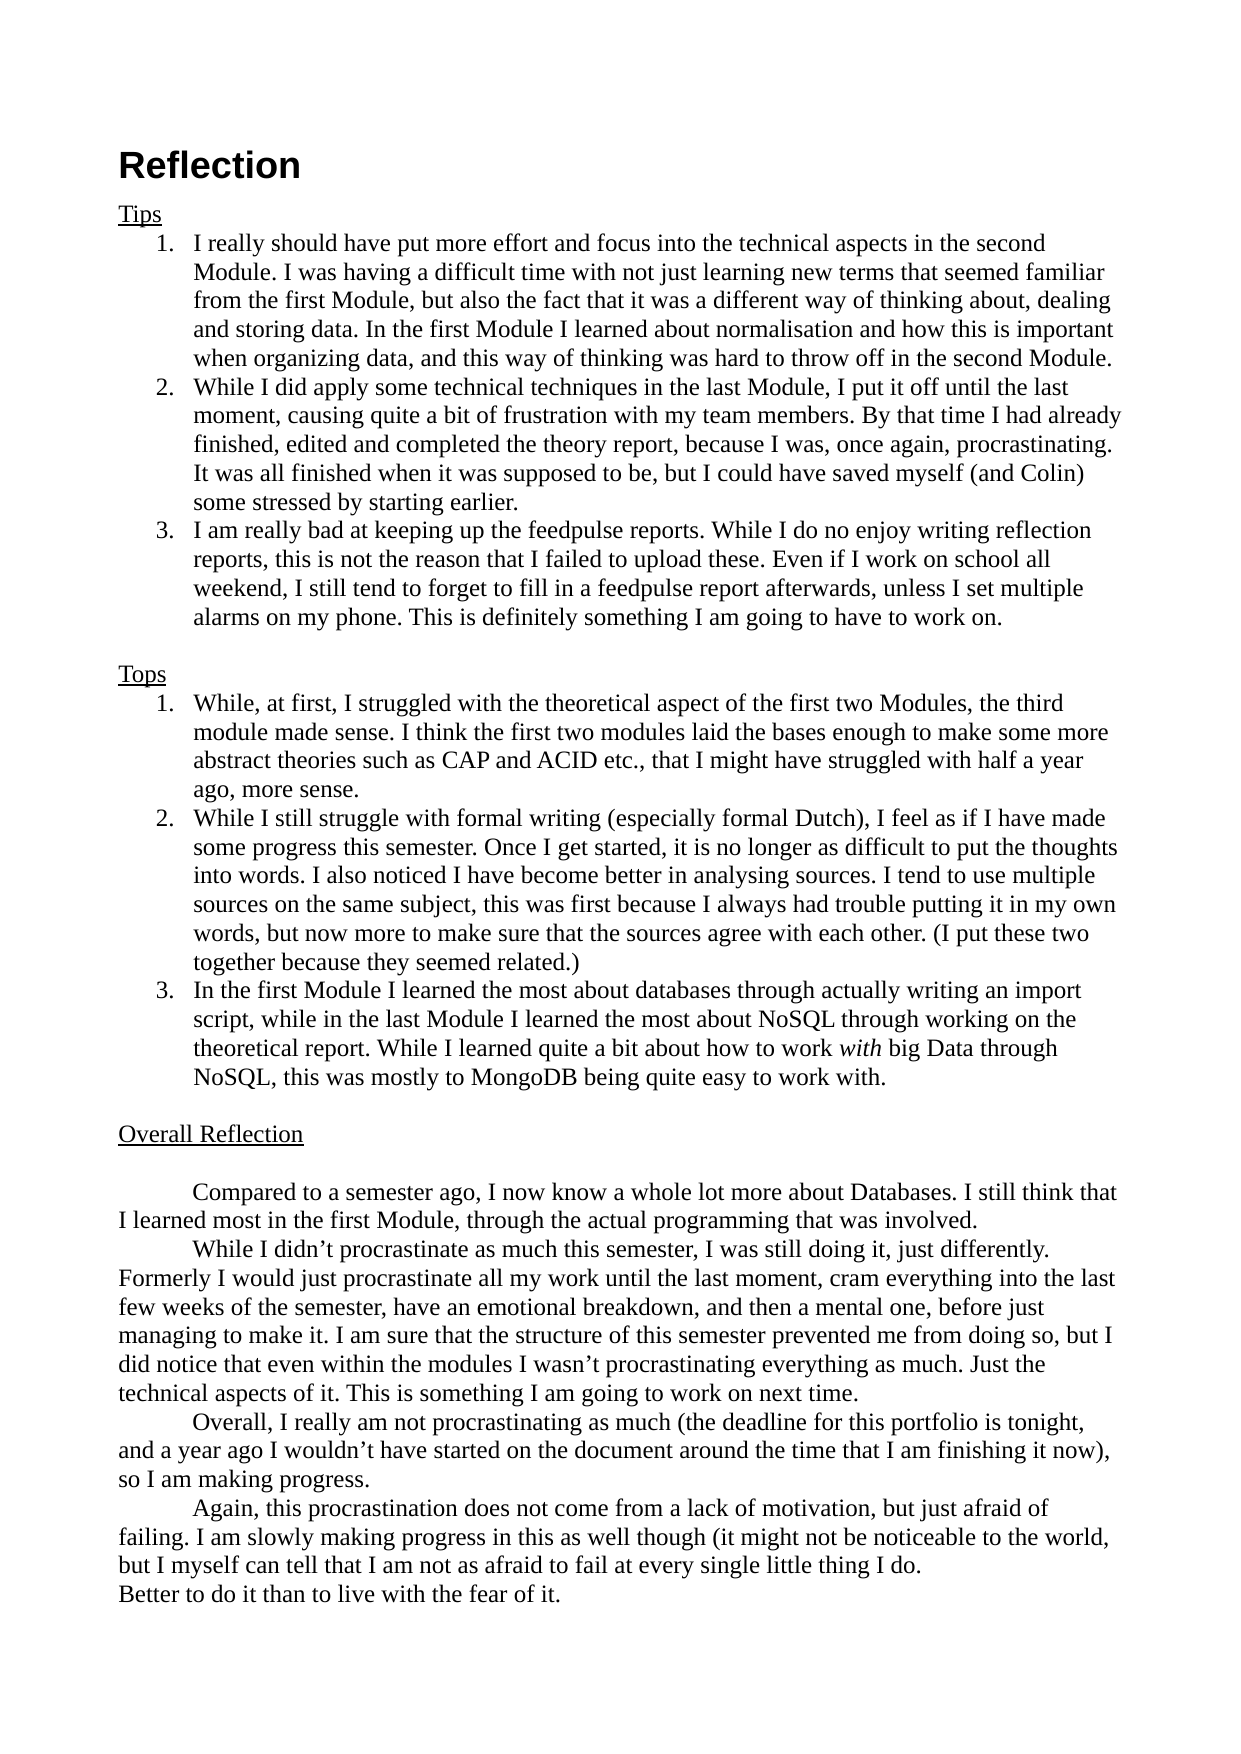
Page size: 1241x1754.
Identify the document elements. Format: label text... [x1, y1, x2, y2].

list I really should have put more effort and focus into the technical aspects in the second Module. I was having a difficult time with not just learning new terms that seemed familiar from the first Module, but also the fact that it was a different way of thinking about, dealing and storing data. In the first Module I learned about normalisation and how this is important when organizing data, and this way of thinking was hard to throw off in the second Module. [156, 228, 1122, 372]
list In the first Module I learned the most about databases through actually writing an import script, while in the last Module I learned the most about NoSQL through working on the theoretical report. While I learned quite a bit about how to work with big Data through NoSQL, this was mostly to MongoDB being quite easy to work with. [156, 976, 1122, 1091]
list While I did apply some technical techniques in the last Module, I put it off until the last moment, causing quite a bit of frustration with my team members. By that time I had already finished, edited and completed the theory report, because I was, once again, procrastinating. It was all finished when it was supposed to be, but I could have saved myself (and Colin) some stressed by starting earlier. [156, 372, 1122, 516]
text Overall Reflection [118, 1119, 1122, 1148]
text Tips [118, 199, 1122, 228]
text Tops [118, 659, 1122, 688]
subtitle Reflection [118, 143, 1122, 187]
list While, at first, I struggled with the theoretical aspect of the first two Modules, the third module made sense. I think the first two modules laid the bases enough to make some more abstract theories such as CAP and ACID etc., that I might have struggled with half a year ago, more sense. [156, 688, 1122, 803]
text Compared to a semester ago, I now know a whole lot more about Databases. I still think that I learned most in the first Module, through the actual programming that was involved. While I didn’t procrastinate as much this semester, I was still doing it, just differently. Formerly I would just procrastinate all my work until the last moment, cram everything into the last few weeks of the semester, have an emotional breakdown, and then a mental one, before just managing to make it. I am sure that the structure of this semester prevented me from doing so, but I did notice that even within the modules I wasn’t procrastinating everything as much. Just the technical aspects of it. This is something I am going to work on next time. Overall, I really am not procrastinating as much (the deadline for this portfolio is tonight, and a year ago I wouldn’t have started on the document around the time that I am finishing it now), so I am making progress. Again, this procrastination does not come from a lack of motivation, but just afraid of failing. I am slowly making progress in this as well though (it might not be noticeable to the world, but I myself can tell that I am not as afraid to fail at every single little thing I do. [118, 1177, 1122, 1579]
text Better to do it than to live with the fear of it. [118, 1579, 1122, 1608]
list While I still struggle with formal writing (especially formal Dutch), I feel as if I have made some progress this semester. Once I get started, it is no longer as difficult to put the thoughts into words. I also noticed I have become better in analysing sources. I tend to use multiple sources on the same subject, this was first because I always had trouble putting it in my own words, but now more to make sure that the sources agree with each other. (I put these two together because they seemed related.) [156, 803, 1122, 976]
list I am really bad at keeping up the feedpulse reports. While I do no enjoy writing reflection reports, this is not the reason that I failed to upload these. Even if I work on school all weekend, I still tend to forget to fill in a feedpulse report afterwards, unless I set multiple alarms on my phone. This is definitely something I am going to have to work on. [156, 516, 1122, 631]
